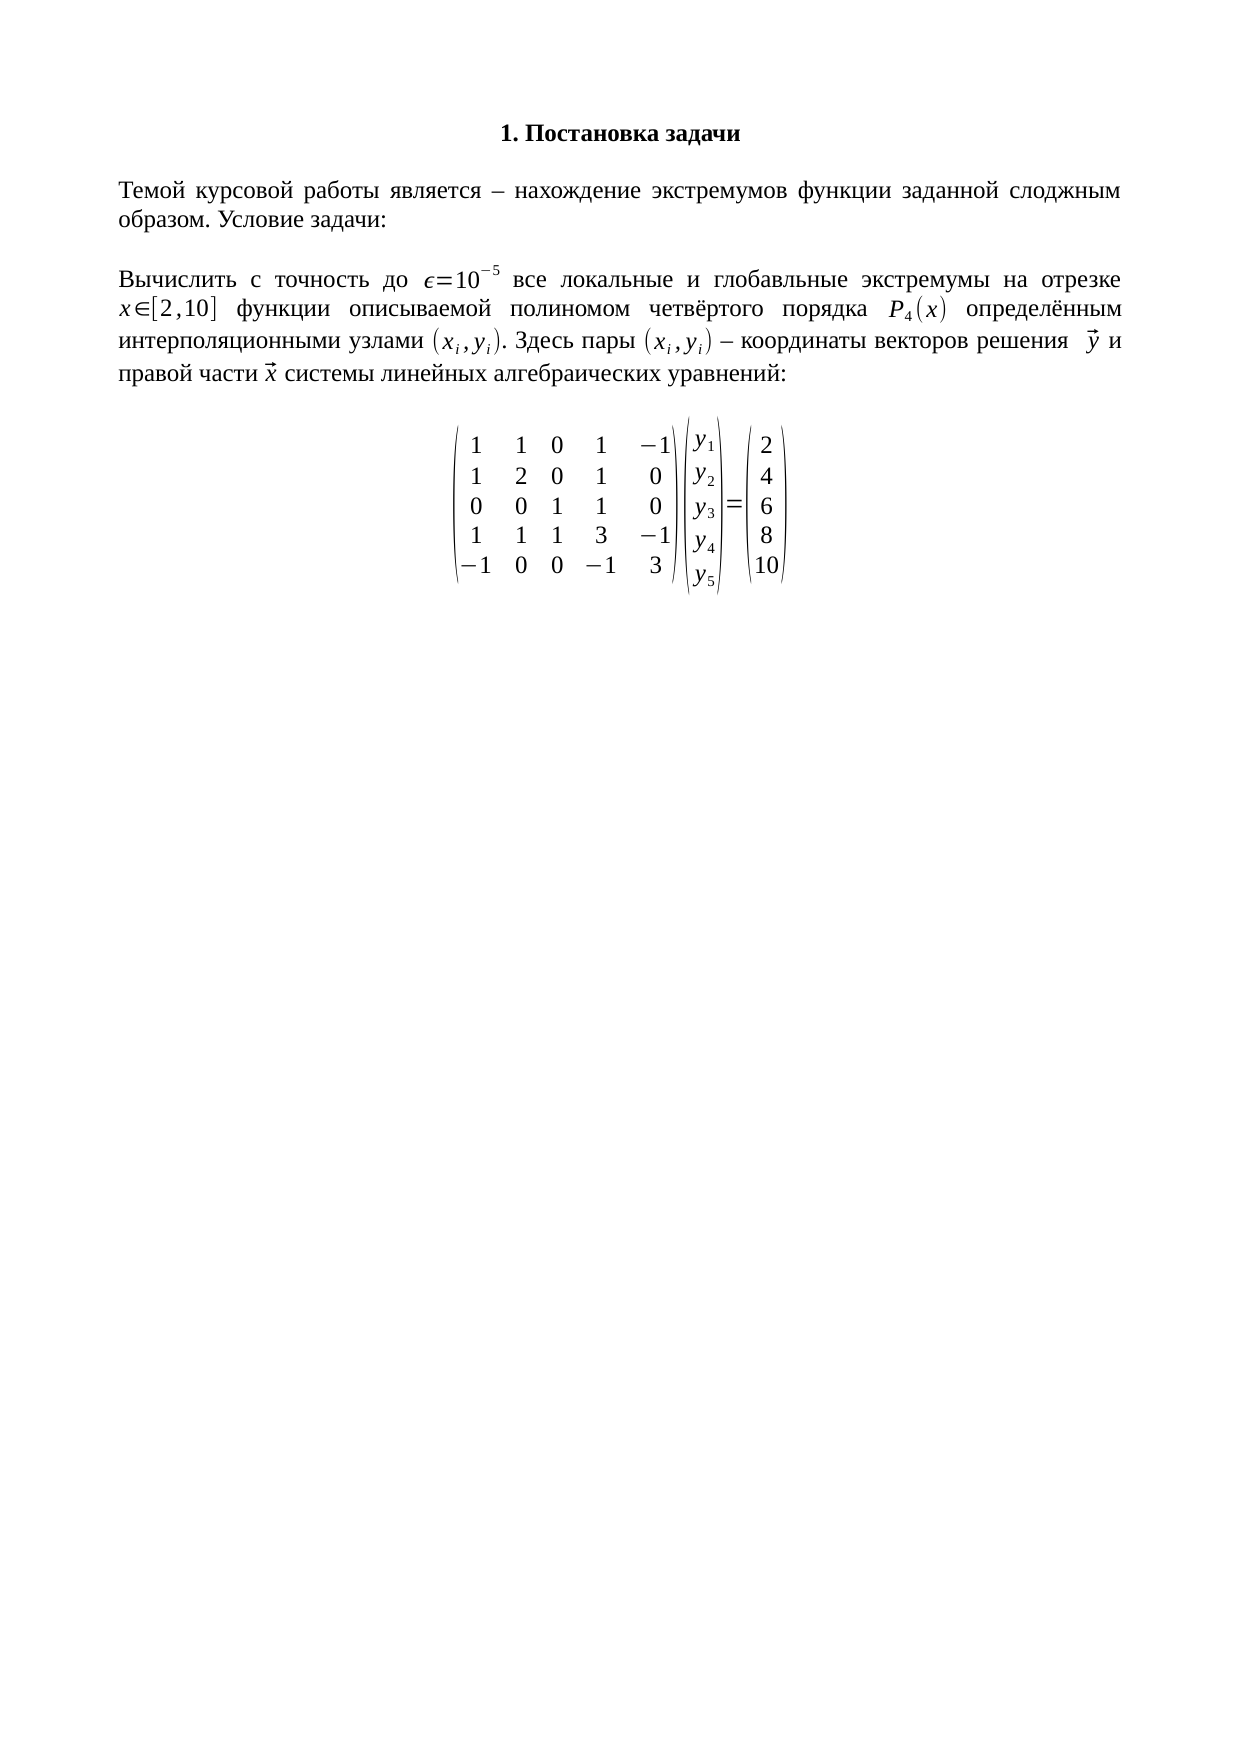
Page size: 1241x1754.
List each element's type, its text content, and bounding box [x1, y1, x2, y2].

text Вычислить с точность до все локальные и глобавльные экстремумы на отрезке функции описываемой полиномом четвёртого порядка определённым интерполяционными узлами . Здесь пары – координаты векторов решения и правой части системы линейных алгебраических уравнений: [118, 262, 1122, 387]
text 1. Постановка задачи [118, 118, 1122, 147]
text Темой курсовой работы является – нахождение экстремумов функции заданной слоджным образом. Условие задачи: [118, 176, 1122, 233]
